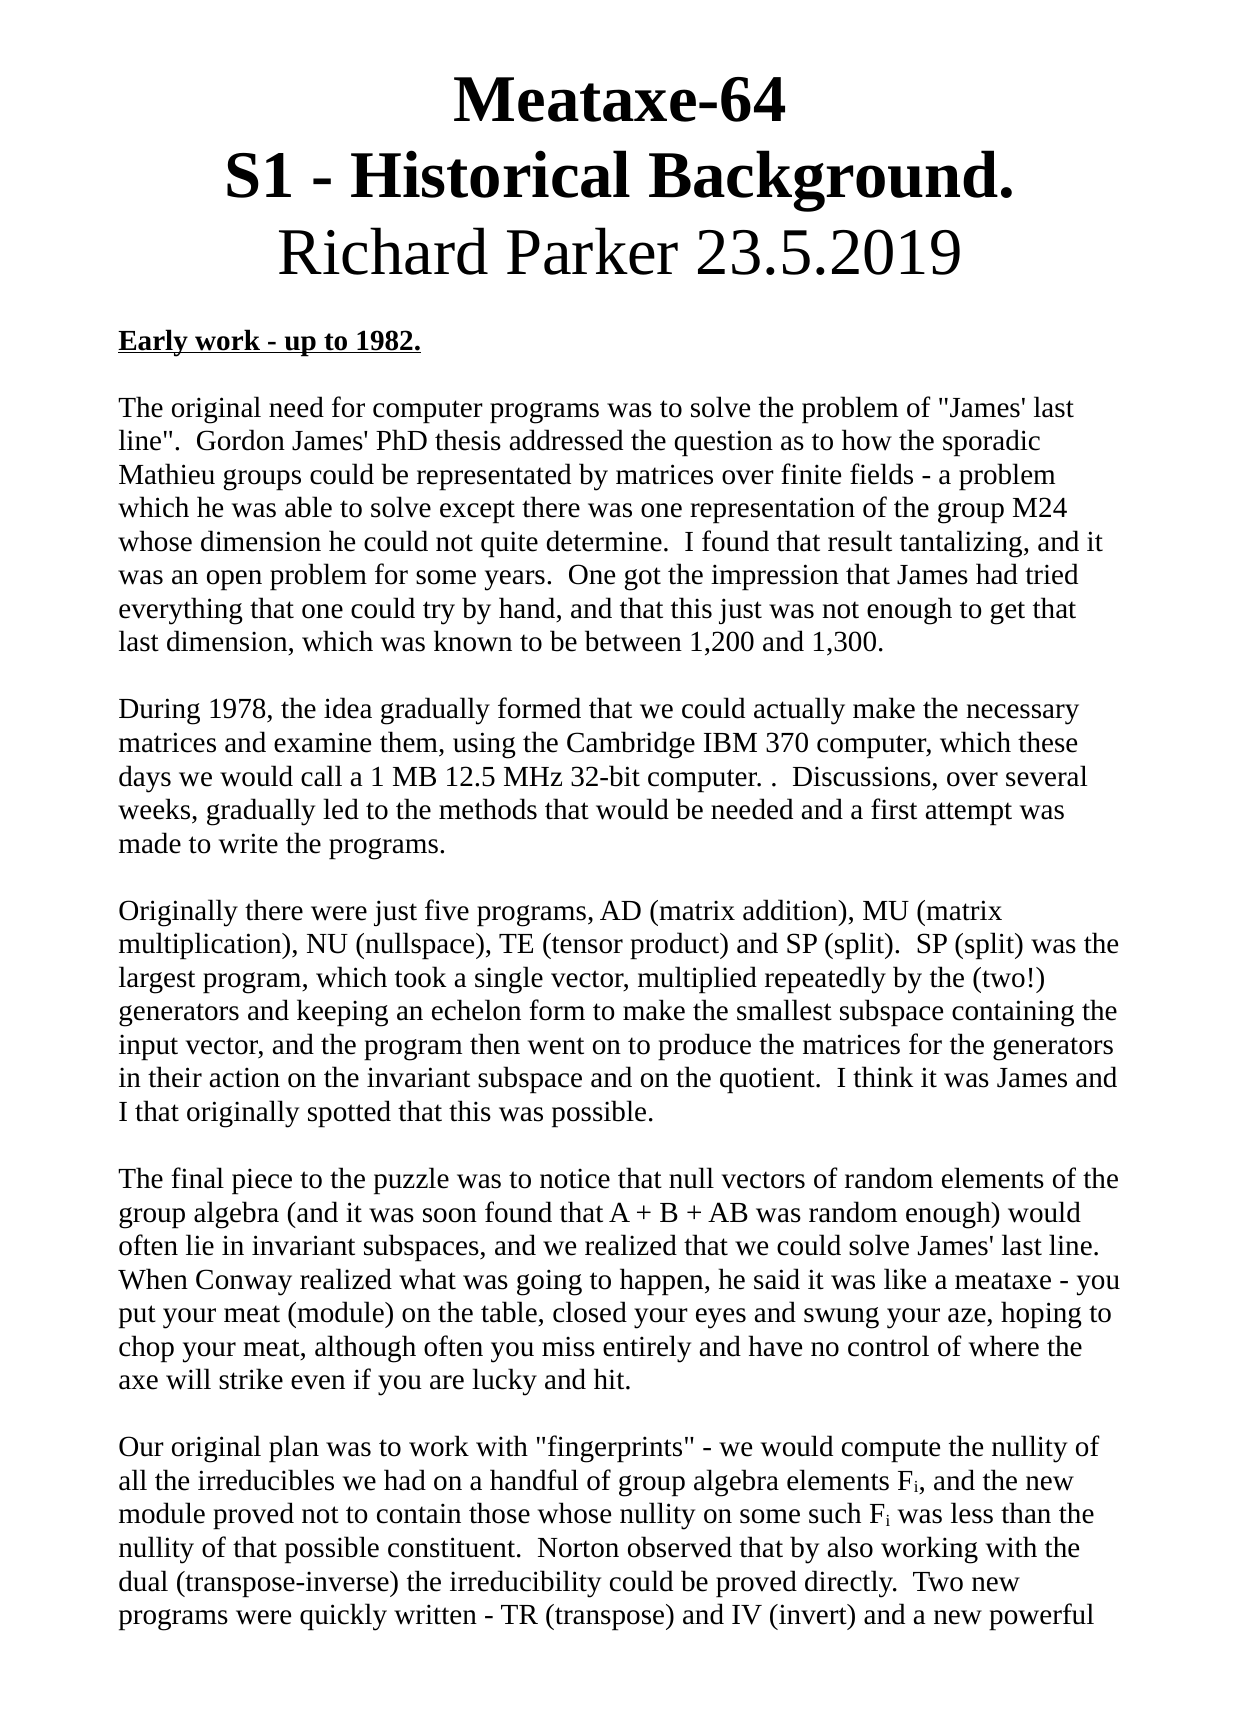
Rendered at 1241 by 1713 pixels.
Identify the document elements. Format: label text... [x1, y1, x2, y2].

text Originally there were just five programs, AD (matrix addition), MU (matrix multiplication), NU (nullspace), TE (tensor product) and SP (split). SP (split) was the largest program, which took a single vector, multiplied repeatedly by the (two!) generators and keeping an echelon form to make the smallest subspace containing the input vector, and the program then went on to produce the matrices for the generators in their action on the invariant subspace and on the quotient. I think it was James and I that originally spotted that this was possible. [118, 893, 1122, 1128]
text Early work - up to 1982. [118, 323, 1122, 356]
text Meataxe-64 [118, 59, 1122, 136]
text S1 - Historical Background. [118, 136, 1122, 212]
text The original need for computer programs was to solve the problem of "James' last line". Gordon James' PhD thesis addressed the question as to how the sporadic Mathieu groups could be representated by matrices over finite fields - a problem which he was able to solve except there was one representation of the group M24 whose dimension he could not quite determine. I found that result tantalizing, and it was an open problem for some years. One got the impression that James had tried everything that one could try by hand, and that this just was not enough to get that last dimension, which was known to be between 1,200 and 1,300. [118, 390, 1122, 658]
text Richard Parker 23.5.2019 [118, 212, 1122, 289]
text The final piece to the puzzle was to notice that null vectors of random elements of the group algebra (and it was soon found that A + B + AB was random enough) would often lie in invariant subspaces, and we realized that we could solve James' last line. When Conway realized what was going to happen, he said it was like a meataxe - you put your meat (module) on the table, closed your eyes and swung your aze, hoping to chop your meat, although often you miss entirely and have no control of where the axe will strike even if you are lucky and hit. [118, 1161, 1122, 1396]
text Our original plan was to work with "fingerprints" - we would compute the nullity of all the irreducibles we had on a handful of group algebra elements Fi, and the new module proved not to contain those whose nullity on some such Fi was less than the nullity of that possible constituent. Norton observed that by also working with the dual (transpose-inverse) the irreducibility could be proved directly. Two new programs were quickly written - TR (transpose) and IV (invert) and a new powerful [118, 1429, 1122, 1631]
text During 1978, the idea gradually formed that we could actually make the necessary matrices and examine them, using the Cambridge IBM 370 computer, which these days we would call a 1 MB 12.5 MHz 32-bit computer. . Discussions, over several weeks, gradually led to the methods that would be needed and a first attempt was made to write the programs. [118, 692, 1122, 859]
